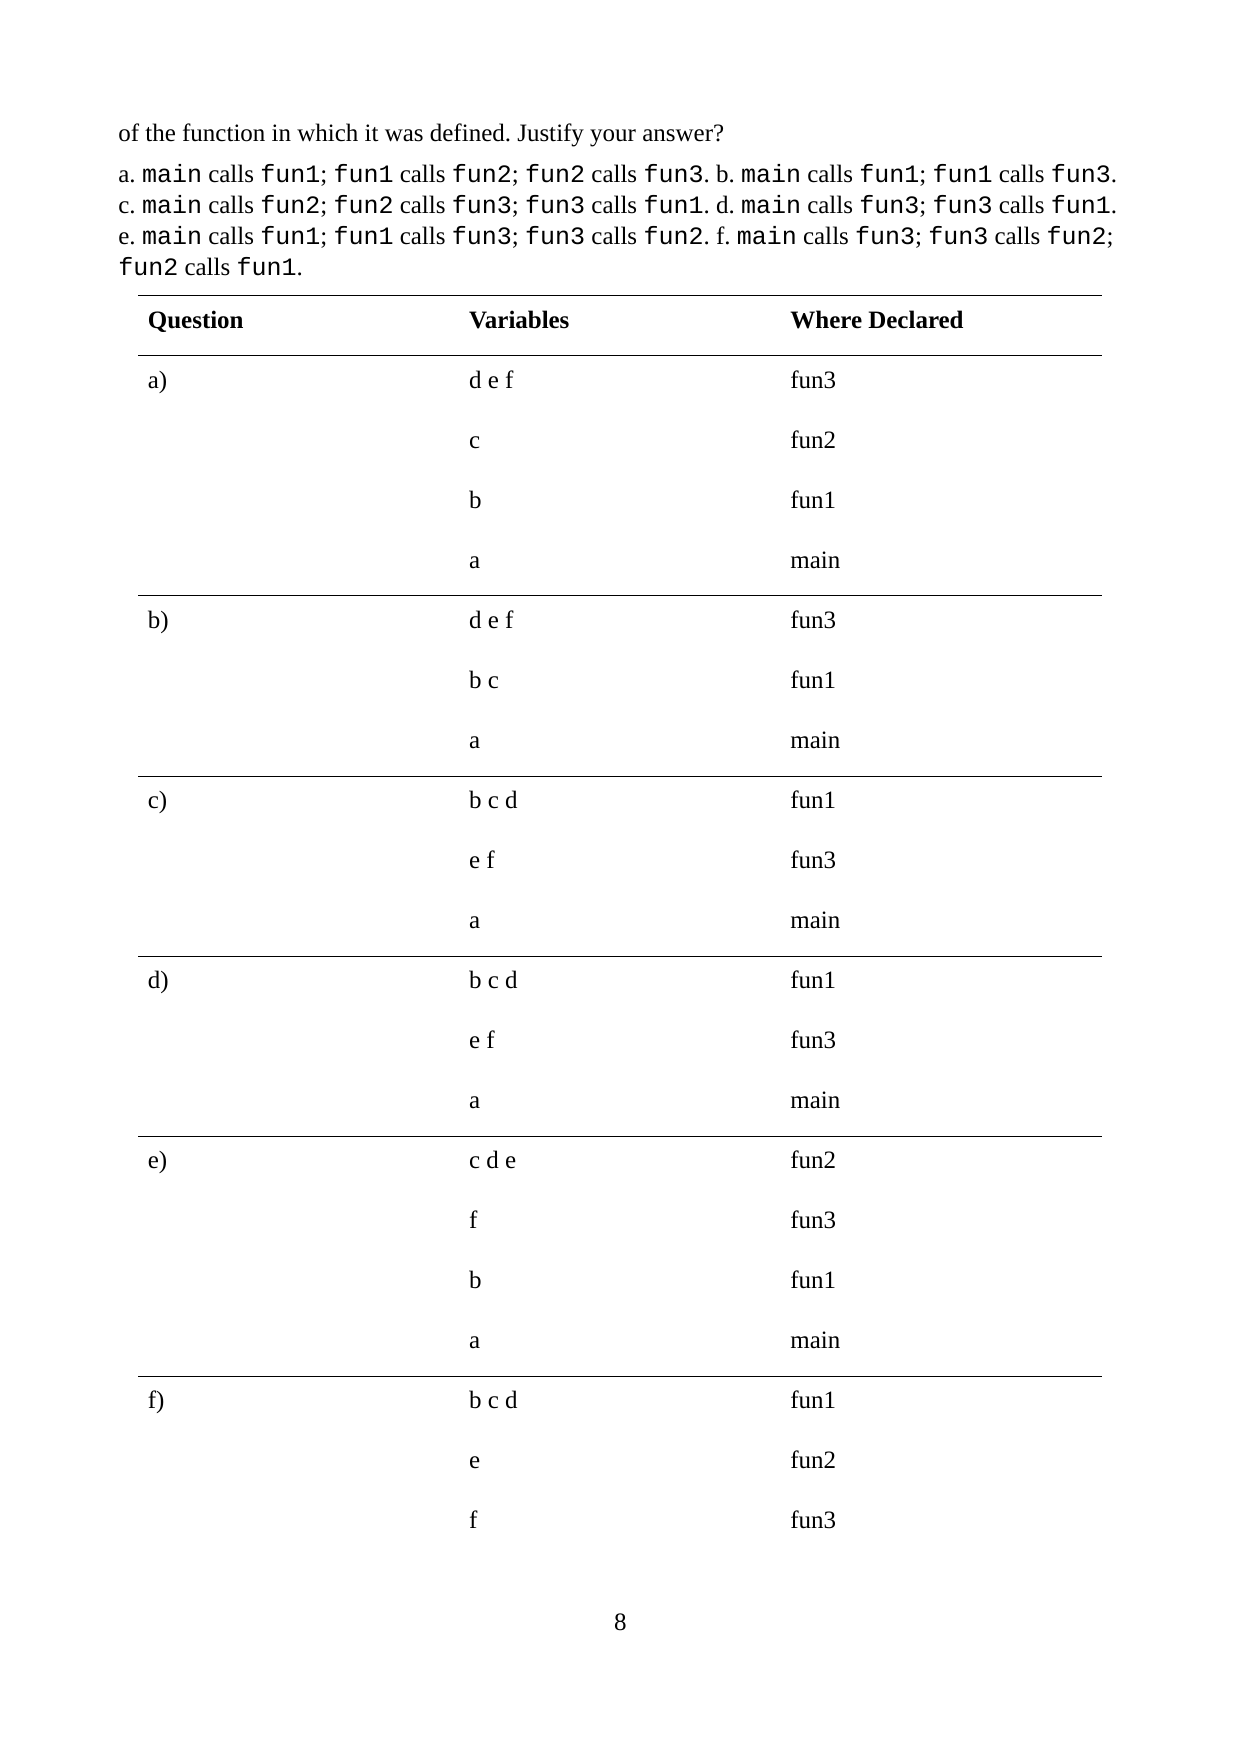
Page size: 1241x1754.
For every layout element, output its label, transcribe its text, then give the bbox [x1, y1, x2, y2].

table_cell [138, 656, 459, 716]
table_cell fun2 [781, 415, 1102, 475]
table_cell d e f [460, 596, 781, 656]
table_cell fun1 [781, 1256, 1102, 1316]
table_cell c) [138, 777, 459, 836]
table_cell a [460, 1316, 781, 1376]
text of the function in which it was defined. Justify your answer? [118, 118, 1122, 147]
table_cell [138, 415, 459, 475]
table_cell a [460, 1076, 781, 1136]
table_cell a [460, 535, 781, 595]
table_cell fun3 [781, 356, 1102, 415]
table_cell a [460, 896, 781, 956]
table_cell c [460, 415, 781, 475]
table_cell f [460, 1196, 781, 1256]
table_cell main [781, 535, 1102, 595]
table_cell b c d [460, 1377, 781, 1436]
table_cell fun3 [781, 836, 1102, 896]
table_header Variables [460, 296, 781, 355]
table_cell a [460, 716, 781, 776]
table_cell fun1 [781, 1377, 1102, 1436]
table_cell fun3 [781, 596, 1102, 656]
table_cell e f [460, 836, 781, 896]
table_cell fun2 [781, 1137, 1102, 1196]
table_cell main [781, 896, 1102, 956]
table_cell b c d [460, 777, 781, 836]
table_cell e f [460, 1016, 781, 1076]
table_cell d e f [460, 356, 781, 415]
table_cell [138, 1196, 459, 1256]
table_header Where Declared [781, 296, 1102, 355]
table_cell [138, 1496, 459, 1556]
table_cell fun3 [781, 1196, 1102, 1256]
table_cell [138, 1016, 459, 1076]
table_cell fun3 [781, 1496, 1102, 1556]
table_cell [138, 716, 459, 776]
table_cell c d e [460, 1137, 781, 1196]
table_cell fun1 [781, 475, 1102, 535]
table_cell [138, 1436, 459, 1496]
table_cell e [460, 1436, 781, 1496]
table_cell a) [138, 356, 459, 415]
table_cell main [781, 1076, 1102, 1136]
table_cell fun1 [781, 957, 1102, 1016]
table_cell [138, 535, 459, 595]
table_cell [138, 836, 459, 896]
table_cell fun3 [781, 1016, 1102, 1076]
table_cell b) [138, 596, 459, 656]
table_cell fun1 [781, 777, 1102, 836]
table_cell [138, 896, 459, 956]
table_header Question [138, 296, 459, 355]
table_cell f) [138, 1377, 459, 1436]
table_cell b [460, 1256, 781, 1316]
table_cell main [781, 716, 1102, 776]
table_cell [138, 475, 459, 535]
table_cell [138, 1256, 459, 1316]
table_cell [138, 1076, 459, 1136]
table_cell b [460, 475, 781, 535]
table_cell main [781, 1316, 1102, 1376]
table_cell fun1 [781, 656, 1102, 716]
text a. main calls fun1; fun1 calls fun2; fun2 calls fun3. b. main calls fun1; fun1 calls fun3. c. main calls fun2; fun2 calls fun3; fun3 calls fun1. d. main calls fun3; fun3 calls fun1. e. main calls fun1; fun1 calls fun3; fun3 calls fun2. f. main calls fun3; fun3 calls fun2; fun2 calls fun1. [118, 159, 1122, 283]
table_cell [138, 1316, 459, 1376]
table_cell b c d [460, 957, 781, 1016]
table_cell e) [138, 1137, 459, 1196]
table_cell f [460, 1496, 781, 1556]
table_cell b c [460, 656, 781, 716]
table_cell d) [138, 957, 459, 1016]
table_cell fun2 [781, 1436, 1102, 1496]
